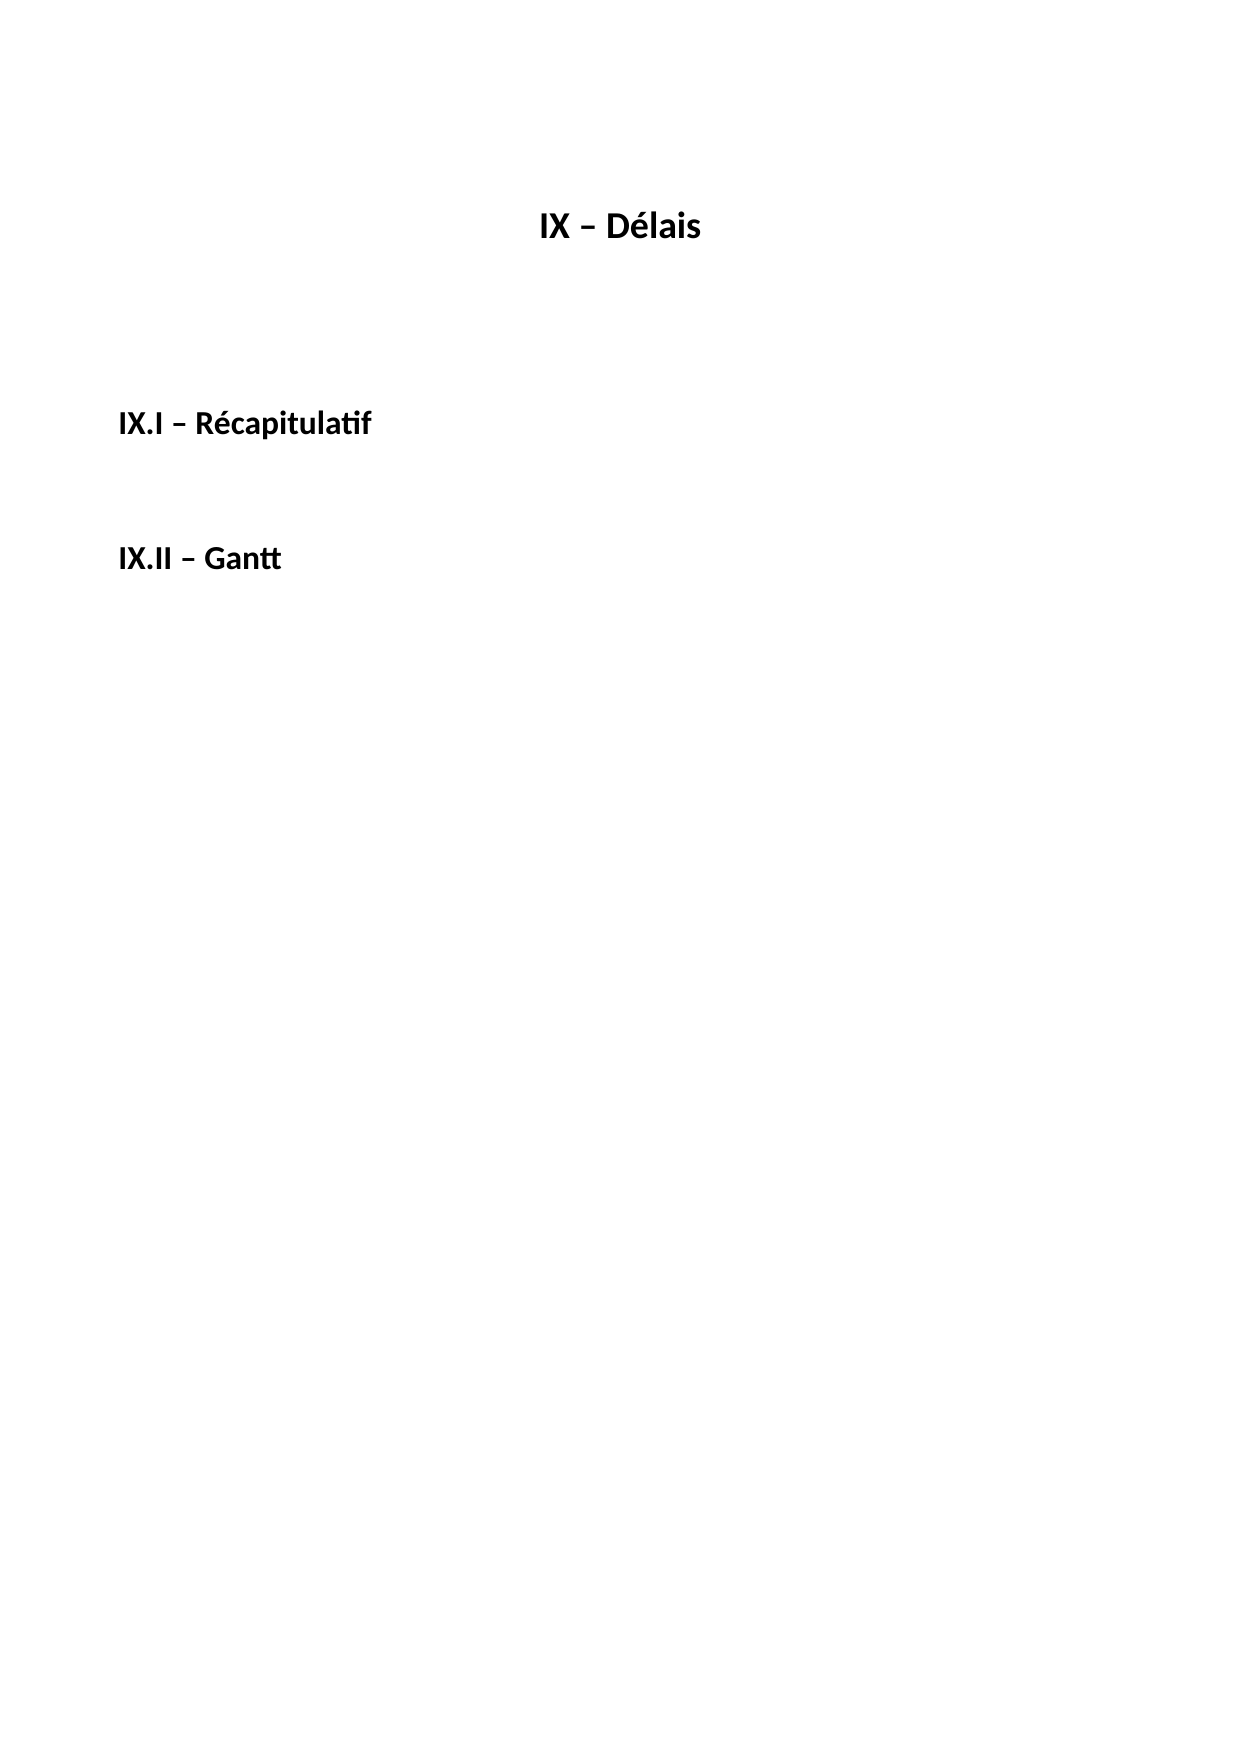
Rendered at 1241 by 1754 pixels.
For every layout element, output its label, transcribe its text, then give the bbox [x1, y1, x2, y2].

subtitle IX.I – Récapitulatif [118, 402, 1122, 443]
subtitle IX.II – Gantt [118, 536, 1122, 577]
subtitle IX – Délais [118, 201, 1122, 248]
